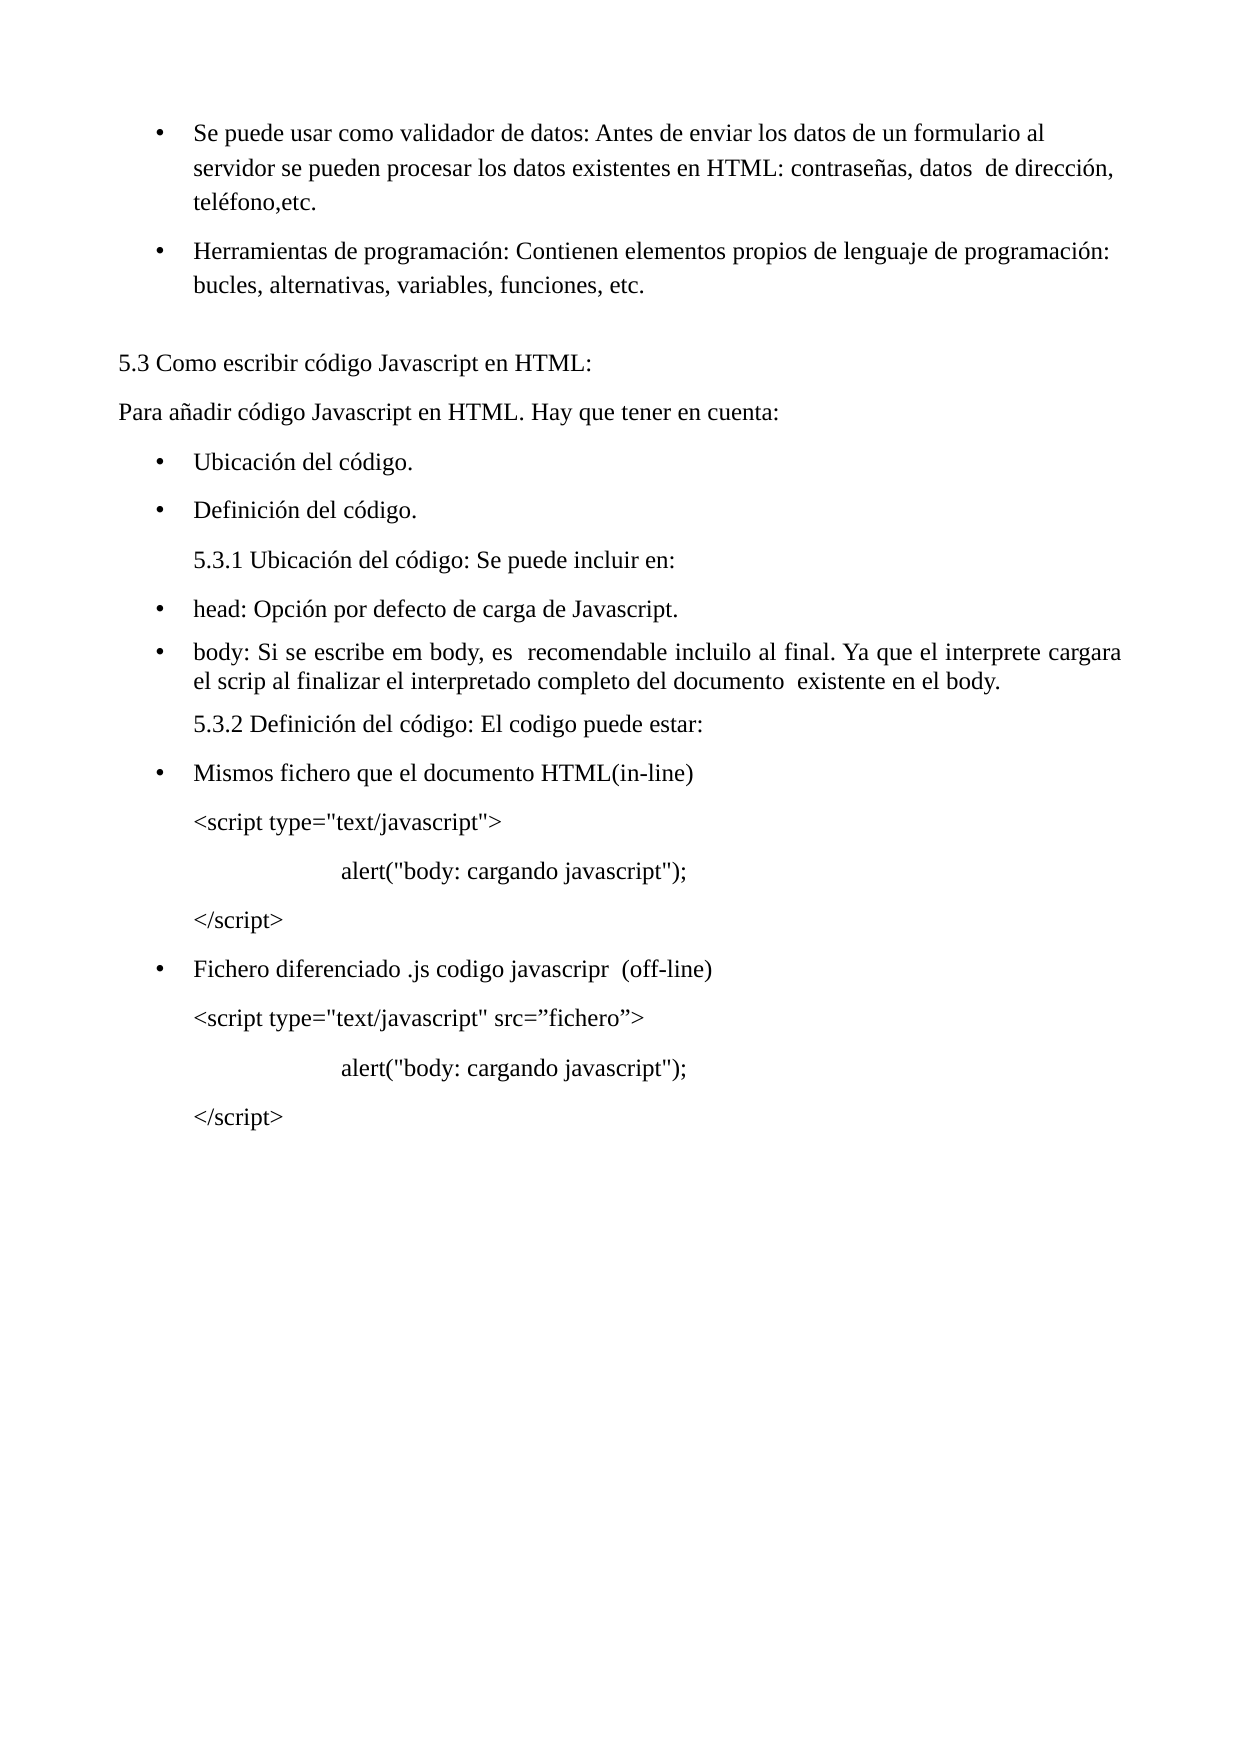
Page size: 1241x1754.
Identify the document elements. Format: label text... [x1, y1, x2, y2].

list </script> [156, 905, 1122, 934]
list 5.3.2 Definición del código: El codigo puede estar: [156, 709, 1122, 738]
list Mismos fichero que el documento HTML(in-line) [156, 758, 1122, 787]
list head: Opción por defecto de carga de Javascript. [156, 594, 1122, 622]
text Para añadir código Javascript en HTML. Hay que tener en cuenta: [118, 397, 1122, 426]
list Fichero diferenciado .js codigo javascripr (off-line) [156, 954, 1122, 983]
list <script type="text/javascript" src=”fichero”> [156, 1003, 1122, 1032]
list <script type="text/javascript"> [156, 807, 1122, 836]
list Herramientas de programación: Contienen elementos propios de lenguaje de programación: bucles, alternativas, variables, funciones, etc. [156, 236, 1122, 299]
list 5.3.1 Ubicación del código: Se puede incluir en: [156, 545, 1122, 573]
list Se puede usar como validador de datos: Antes de enviar los datos de un formulario al servidor se pueden procesar los datos existentes en HTML: contraseñas, datos de dirección, teléfono,etc. [156, 118, 1122, 216]
list body: Si se escribe em body, es recomendable incluilo al final. Ya que el interprete cargara el scrip al finalizar el interpretado completo del documento existente en el body. [156, 637, 1122, 694]
list alert("body: cargando javascript"); [156, 856, 1122, 885]
text 5.3 Como escribir código Javascript en HTML: [118, 348, 1122, 377]
list Ubicación del código. [156, 447, 1122, 475]
list alert("body: cargando javascript"); [156, 1053, 1122, 1081]
list Definición del código. [156, 496, 1122, 524]
list </script> [156, 1102, 1122, 1130]
